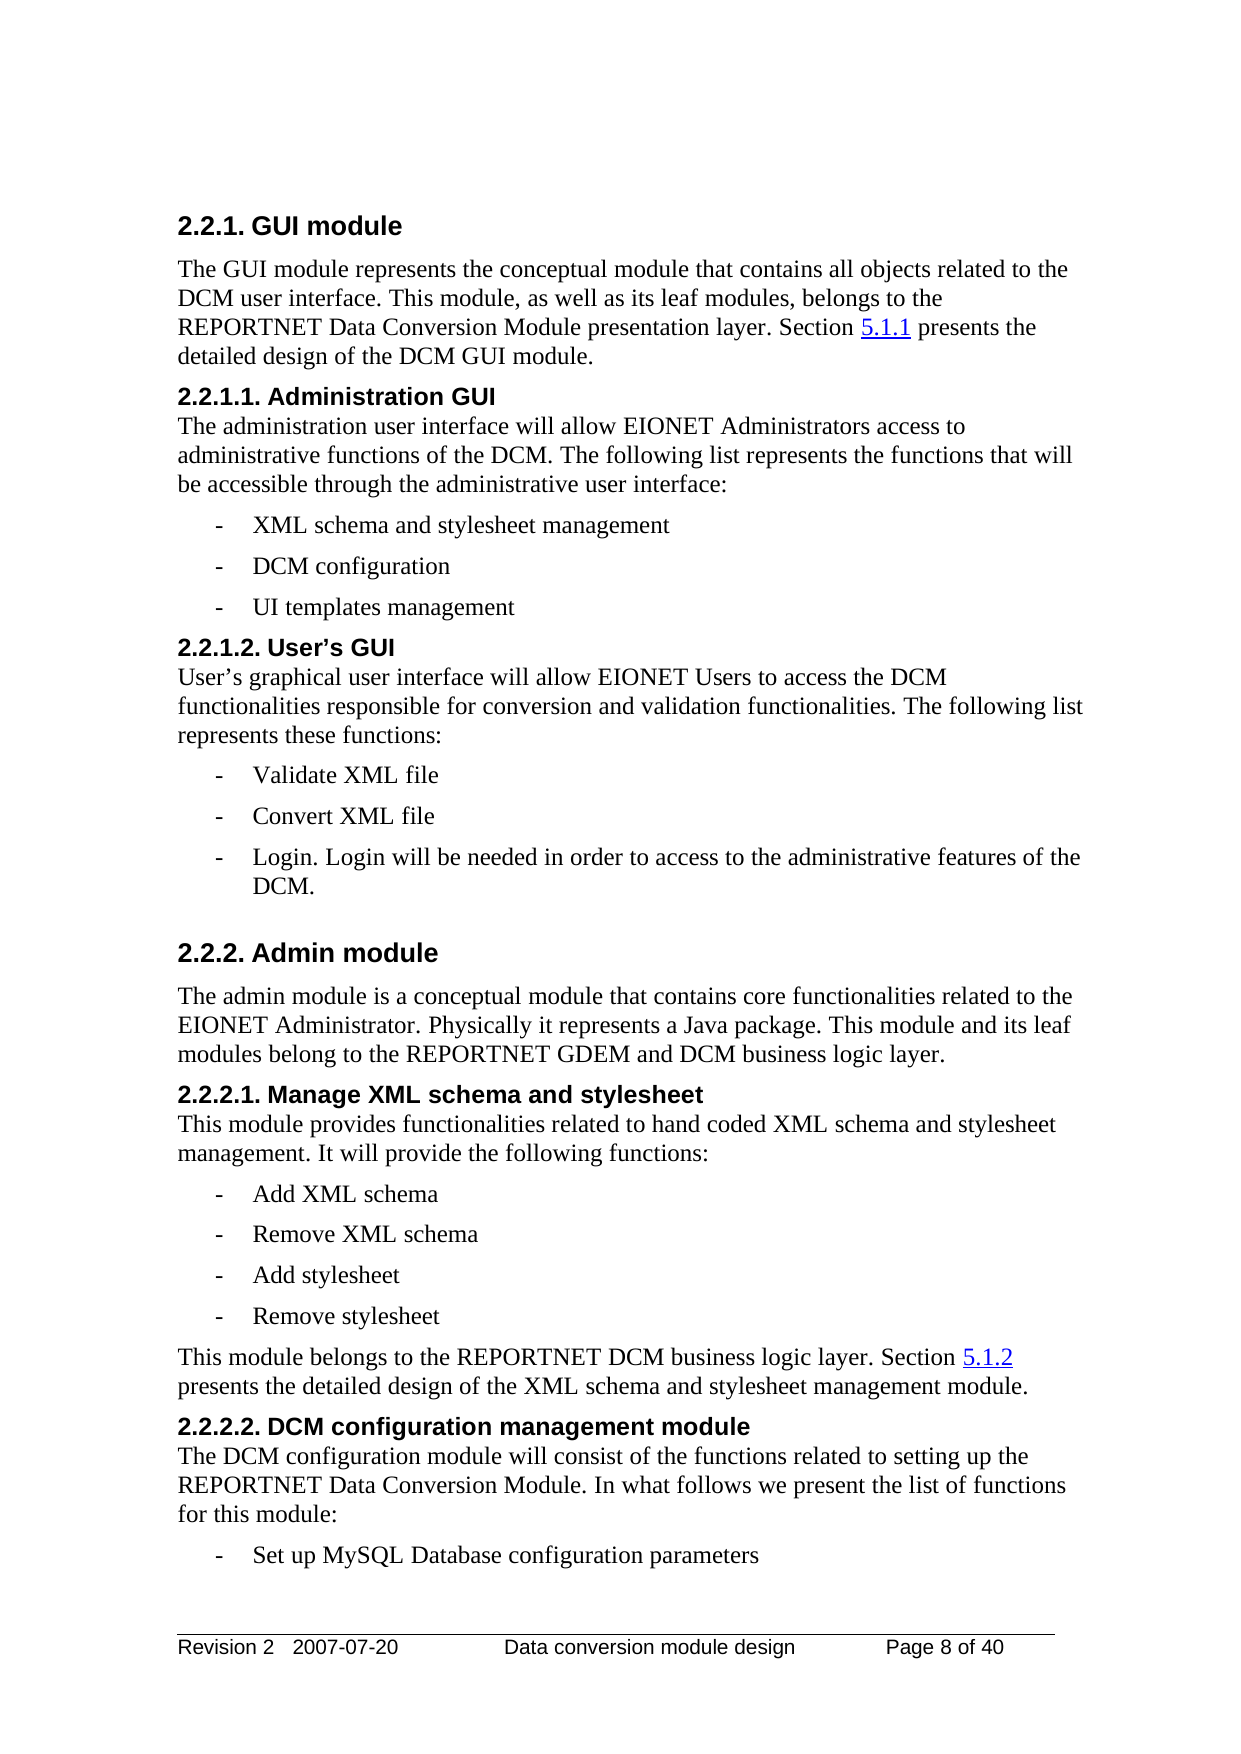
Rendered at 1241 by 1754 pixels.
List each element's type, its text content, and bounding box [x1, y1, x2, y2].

list Add stylesheet [215, 1260, 1092, 1289]
list Remove XML schema [215, 1219, 1092, 1248]
subtitle GUI module [177, 210, 1092, 241]
subtitle Administration GUI [177, 382, 1092, 411]
text The DCM configuration module will consist of the functions related to setting up the REPORTNET Data Conversion Module. In what follows we present the list of functions for this module: [177, 1441, 1092, 1528]
subtitle Admin module [177, 937, 1092, 968]
list UI templates management [215, 592, 1092, 621]
list Login. Login will be needed in order to access to the administrative features of the DCM. [215, 842, 1092, 900]
text This module provides functionalities related to hand coded XML schema and stylesheet management. It will provide the following functions: [177, 1108, 1092, 1167]
subtitle DCM configuration management module [177, 1412, 1092, 1441]
text The admin module is a conceptual module that contains core functionalities related to the EIONET Administrator. Physically it represents a Java package. This module and its leaf modules belong to the REPORTNET GDEM and DCM business logic layer. [177, 981, 1092, 1068]
list Add XML schema [215, 1178, 1092, 1207]
text The administration user interface will allow EIONET Administrators access to administrative functions of the DCM. The following list represents the functions that will be accessible through the administrative user interface: [177, 411, 1092, 498]
list Convert XML file [215, 801, 1092, 830]
list Validate XML file [215, 760, 1092, 789]
list DCM configuration [215, 551, 1092, 580]
text This module belongs to the REPORTNET DCM business logic layer. Section 5.1.2 presents the detailed design of the XML schema and stylesheet management module. [177, 1342, 1092, 1400]
list Set up MySQL Database configuration parameters [215, 1540, 1092, 1569]
subtitle Manage XML schema and stylesheet [177, 1079, 1092, 1108]
list XML schema and stylesheet management [215, 510, 1092, 539]
subtitle User’s GUI [177, 632, 1092, 661]
list Remove stylesheet [215, 1301, 1092, 1330]
text User’s graphical user interface will allow EIONET Users to access the DCM functionalities responsible for conversion and validation functionalities. The following list represents these functions: [177, 661, 1092, 749]
text The GUI module represents the conceptual module that contains all objects related to the DCM user interface. This module, as well as its leaf modules, belongs to the REPORTNET Data Conversion Module presentation layer. Section 5.1.1 presents the detailed design of the DCM GUI module. [177, 254, 1092, 370]
